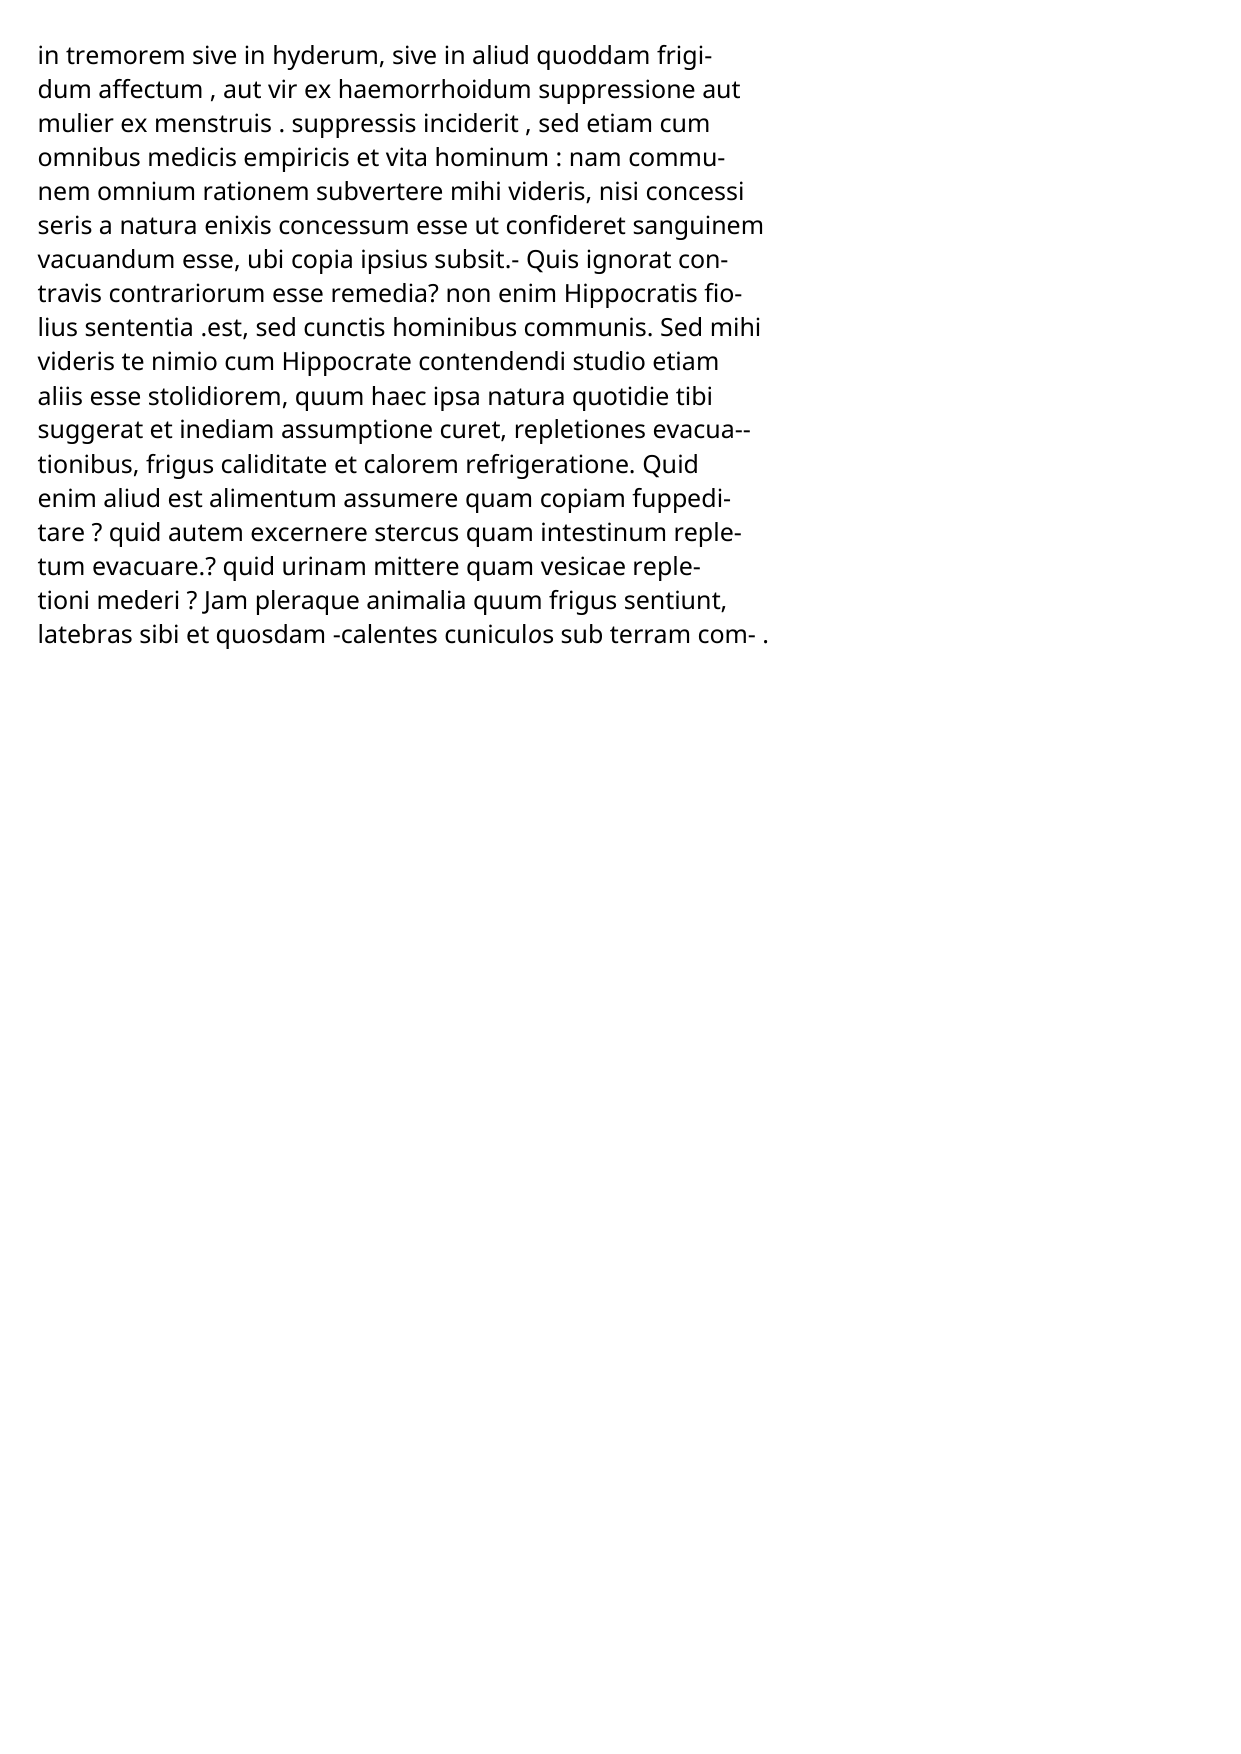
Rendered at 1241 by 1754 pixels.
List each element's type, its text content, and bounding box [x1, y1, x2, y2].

text in tremorem sive in hyderum, sive in aliud quoddam frigi- dum affectum , aut vir ex haemorrhoidum suppressione aut mulier ex menstruis . suppressis inciderit , sed etiam cum omnibus medicis empiricis et vita hominum : nam commu- nem omnium rationem subvertere mihi videris, nisi concessi seris a natura enixis concessum esse ut confideret sanguinem vacuandum esse, ubi copia ipsius subsit.- Quis ignorat con- travis contrariorum esse remedia? non enim Hippocratis fio- lius sententia .est, sed cunctis hominibus communis. Sed mihi videris te nimio cum Hippocrate contendendi studio etiam aliis esse stolidiorem, quum haec ipsa natura quotidie tibi suggerat et inediam assumptione curet, repletiones evacua-- tionibus, frigus caliditate et calorem refrigeratione. Quid enim aliud est alimentum assumere quam copiam fuppedi- tare ? quid autem excernere stercus quam intestinum reple- tum evacuare.? quid urinam mittere quam vesicae reple- tioni mederi ? Jam pleraque animalia quum frigus sentiunt, latebras sibi et quosdam -calentes cuniculos sub terram com- . [37, 37, 1203, 651]
